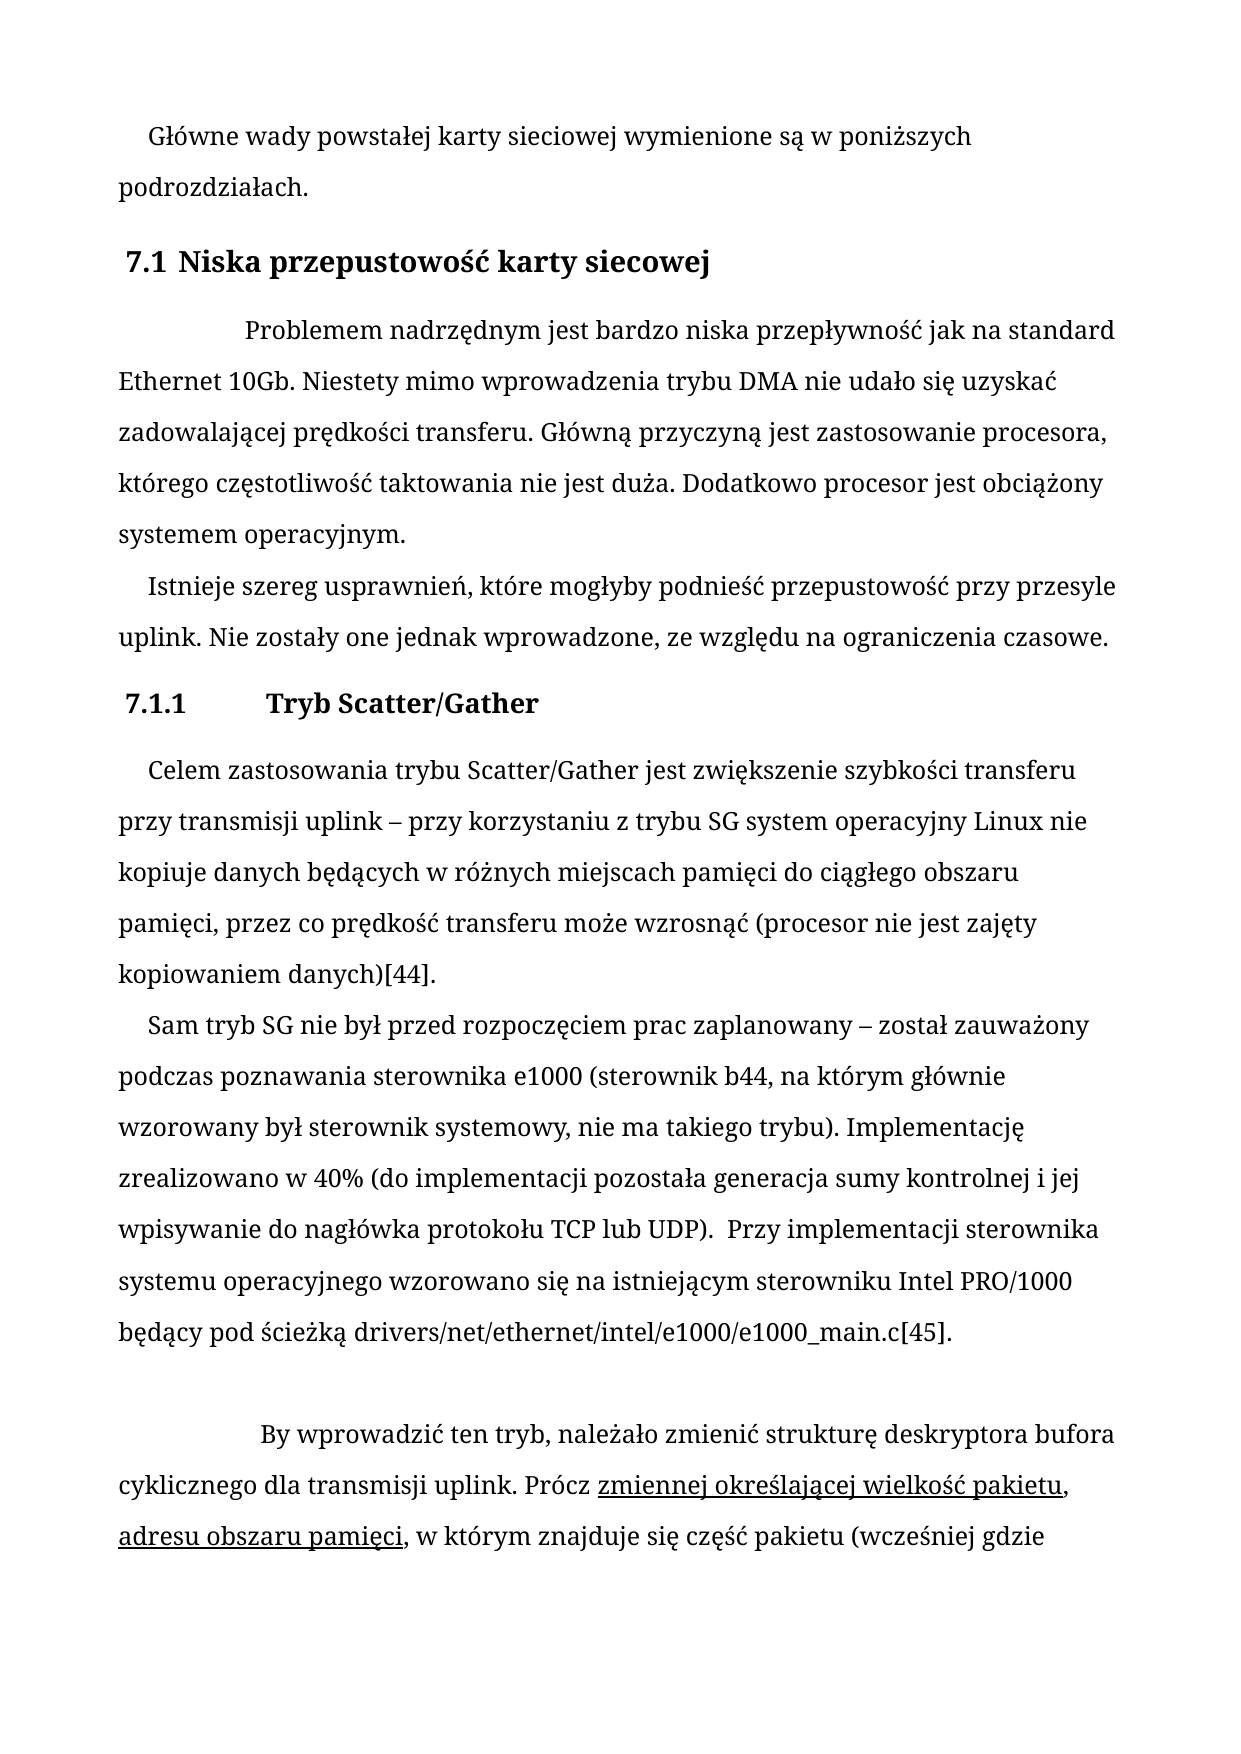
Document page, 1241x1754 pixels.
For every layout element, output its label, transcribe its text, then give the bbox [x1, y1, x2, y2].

text Sam tryb SG nie był przed rozpoczęciem prac zaplanowany – został zauważony podczas poznawania sterownika e1000 (sterownik b44, na którym głównie wzorowany był sterownik systemowy, nie ma takiego trybu). Implementację zrealizowano w 40% (do implementacji pozostała generacja sumy kontrolnej i jej wpisywanie do nagłówka protokołu TCP lub UDP). Przy implementacji sterownika systemu operacyjnego wzorowano się na istniejącym sterowniku Intel PRO/1000 będący pod ścieżką drivers/net/ethernet/intel/e1000/e1000_main.c[45]. [118, 1008, 1122, 1348]
subtitle Niska przepustowość karty siecowej [118, 241, 1122, 281]
text Celem zastosowania trybu Scatter/Gather jest zwiększenie szybkości transferu przy transmisji uplink – przy korzystaniu z trybu SG system operacyjny Linux nie kopiuje danych będących w różnych miejscach pamięci do ciągłego obszaru pamięci, przez co prędkość transferu może wzrosnąć (procesor nie jest zajęty kopiowaniem danych)[44]. [118, 753, 1122, 991]
text Problemem nadrzędnym jest bardzo niska przepływność jak na standard Ethernet 10Gb. Niestety mimo wprowadzenia trybu DMA nie udało się uzyskać zadowalającej prędkości transferu. Główną przyczyną jest zastosowanie procesora, którego częstotliwość taktowania nie jest duża. Dodatkowo procesor jest obciążony systemem operacyjnym. [118, 313, 1122, 551]
subtitle Tryb Scatter/Gather [118, 685, 1122, 722]
text Główne wady powstałej karty sieciowej wymienione są w poniższych podrozdziałach. [118, 118, 1122, 203]
text By wprowadzić ten tryb, należało zmienić strukturę deskryptora bufora cyklicznego dla transmisji uplink. Prócz zmiennej określającej wielkość pakietu, adresu obszaru pamięci, w którym znajduje się część pakietu (wcześniej gdzie [118, 1416, 1122, 1552]
text Istnieje szereg usprawnień, które mogłyby podnieść przepustowość przy przesyle uplink. Nie zostały one jednak wprowadzone, ze względu na ograniczenia czasowe. [118, 568, 1122, 653]
